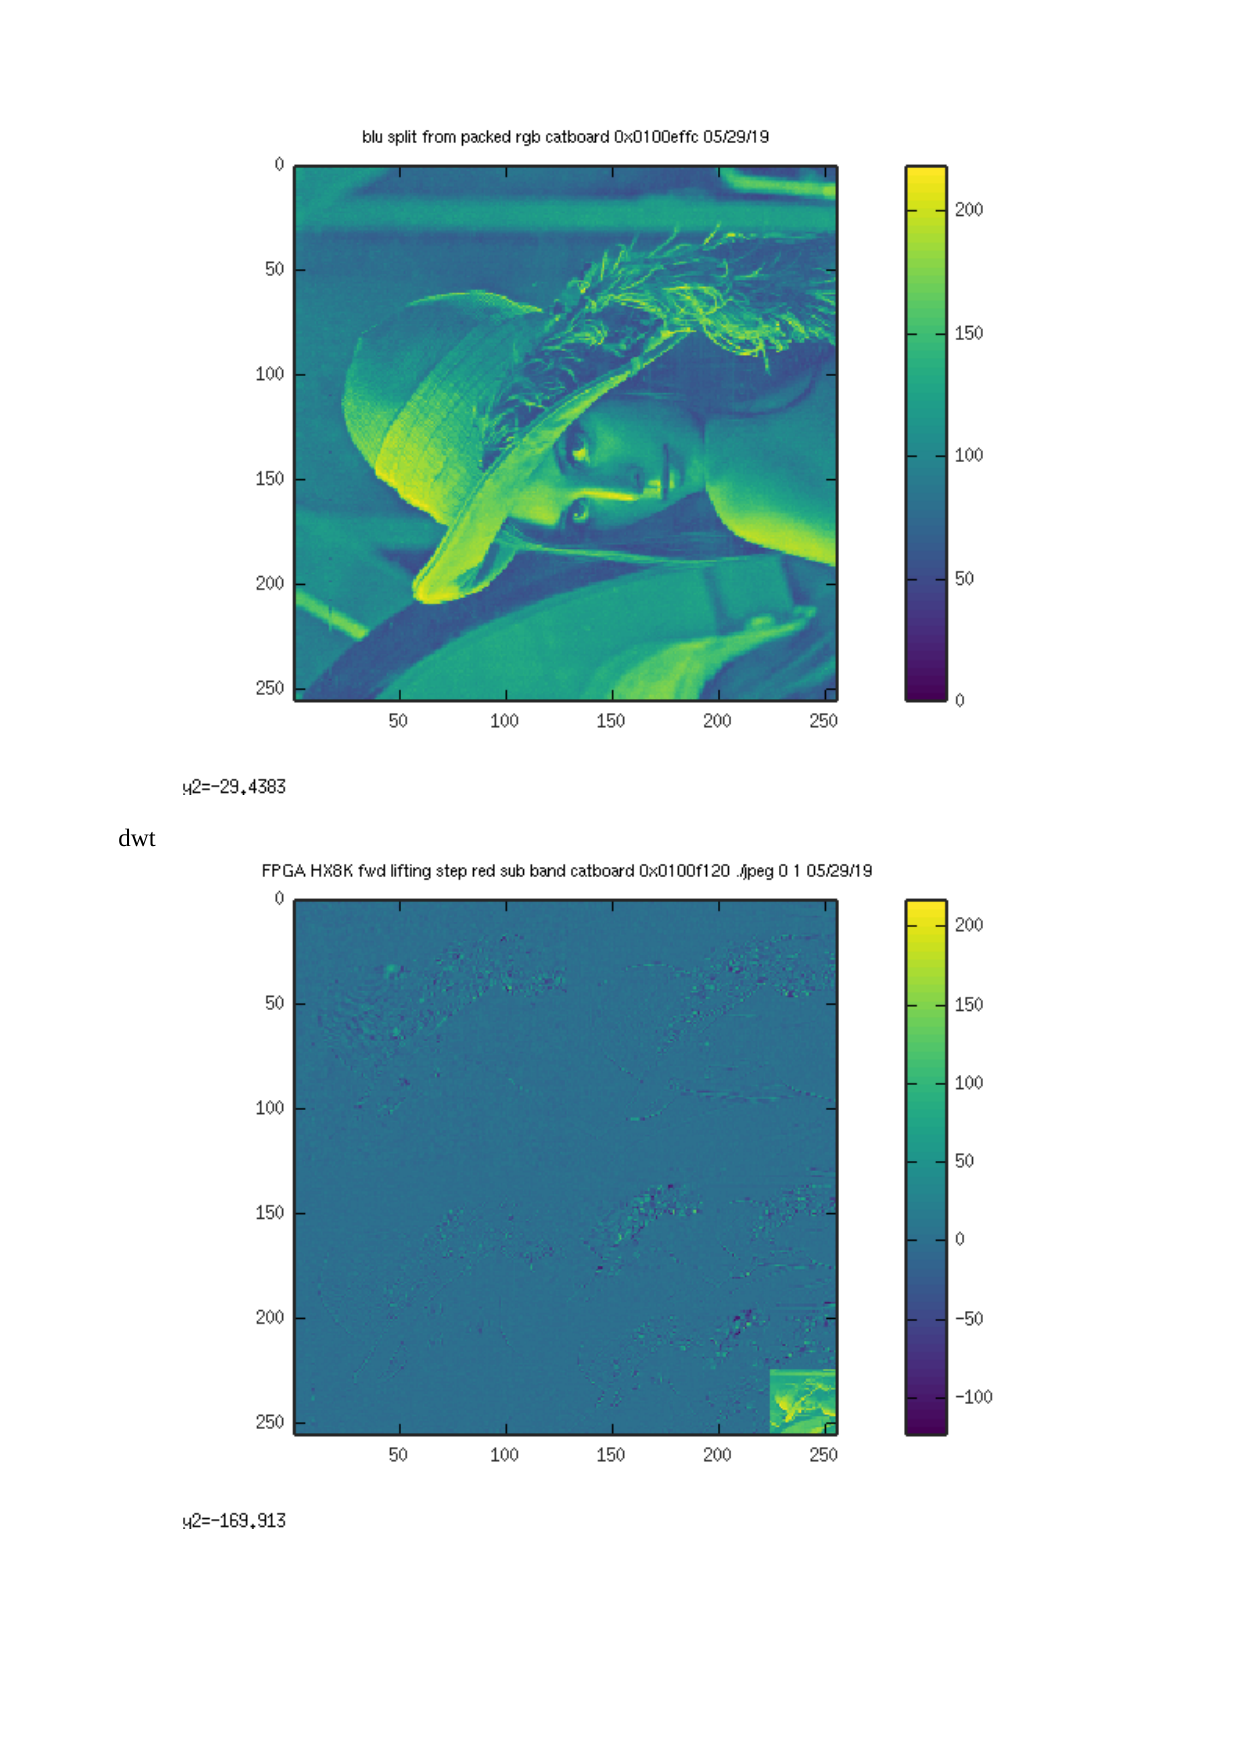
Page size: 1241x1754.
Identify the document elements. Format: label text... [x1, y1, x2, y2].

text dwt [118, 823, 1122, 852]
picture [182, 852, 1058, 1529]
picture [182, 118, 1058, 795]
